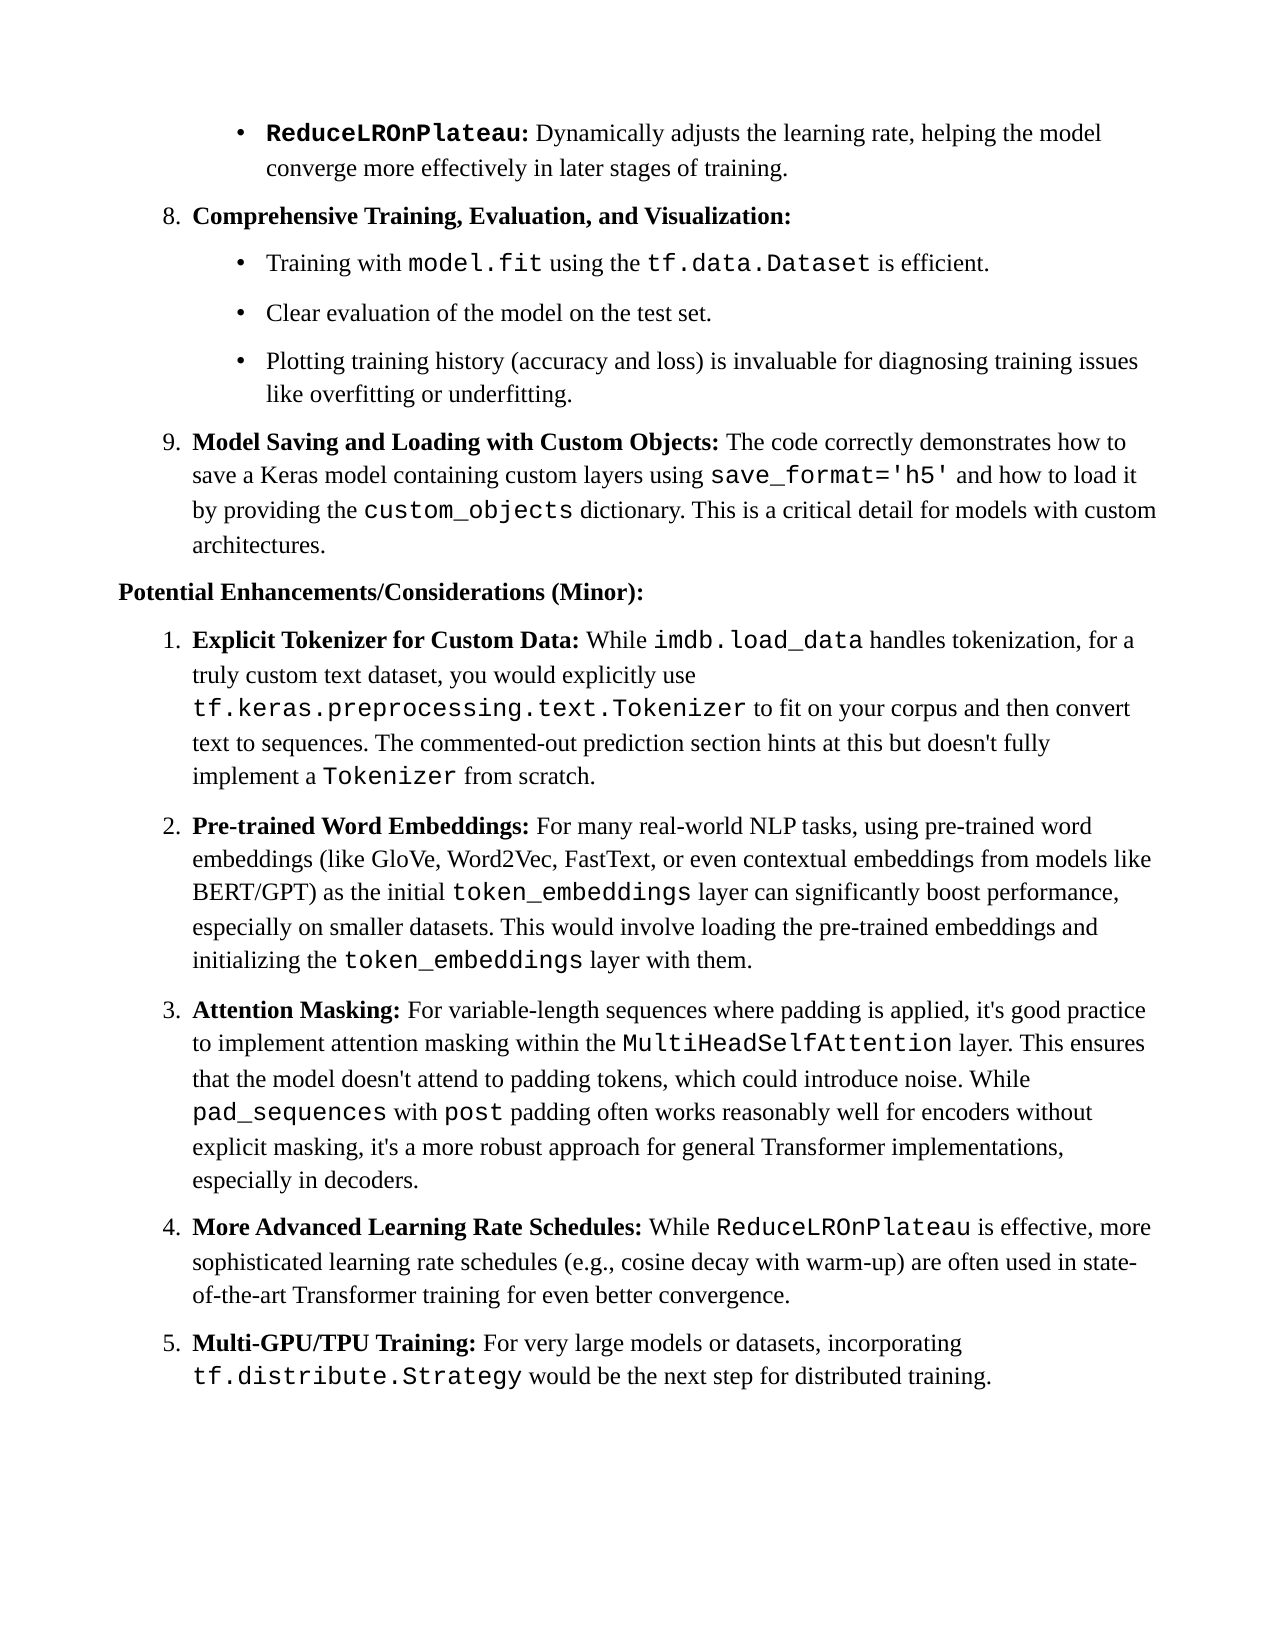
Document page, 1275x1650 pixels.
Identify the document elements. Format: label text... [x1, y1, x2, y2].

list Plotting training history (accuracy and loss) is invaluable for diagnosing training issues like overfitting or underfitting. [236, 346, 1157, 408]
list Clear evaluation of the model on the test set. [236, 298, 1157, 327]
list Training with model.fit using the tf.data.Dataset is efficient. [236, 248, 1157, 279]
list Multi-GPU/TPU Training: For very large models or datasets, incorporating tf.distribute.Strategy would be the next step for distributed training. [162, 1328, 1157, 1392]
list Comprehensive Training, Evaluation, and Visualization: [162, 201, 1157, 229]
text Potential Enhancements/Considerations (Minor): [118, 577, 1157, 606]
list Attention Masking: For variable-length sequences where padding is applied, it's good practice to implement attention masking within the MultiHeadSelfAttention layer. This ensures that the model doesn't attend to padding tokens, which could introduce noise. While pad_sequences with post padding often works reasonably well for encoders without explicit masking, it's a more robust approach for general Transformer implementations, especially in decoders. [162, 996, 1157, 1193]
list ReduceLROnPlateau: Dynamically adjusts the learning rate, helping the model converge more effectively in later stages of training. [236, 118, 1157, 182]
list Pre-trained Word Embeddings: For many real-world NLP tasks, using pre-trained word embeddings (like GloVe, Word2Vec, FastText, or even contextual embeddings from models like BERT/GPT) as the initial token_embeddings layer can significantly boost performance, especially on smaller datasets. This would involve loading the pre-trained embeddings and initializing the token_embeddings layer with them. [162, 811, 1157, 976]
list Model Saving and Loading with Custom Objects: The code correctly demonstrates how to save a Keras model containing custom layers using save_format='h5' and how to load it by providing the custom_objects dictionary. This is a critical detail for models with custom architectures. [162, 427, 1157, 559]
list More Advanced Learning Rate Schedules: While ReduceLROnPlateau is effective, more sophisticated learning rate schedules (e.g., cosine decay with warm-up) are often used in state-of-the-art Transformer training for even better convergence. [162, 1212, 1157, 1309]
list Explicit Tokenizer for Custom Data: While imdb.load_data handles tokenization, for a truly custom text dataset, you would explicitly use tf.keras.preprocessing.text.Tokenizer to fit on your corpus and then convert text to sequences. The commented-out prediction section hints at this but doesn't fully implement a Tokenizer from scratch. [162, 625, 1157, 792]
